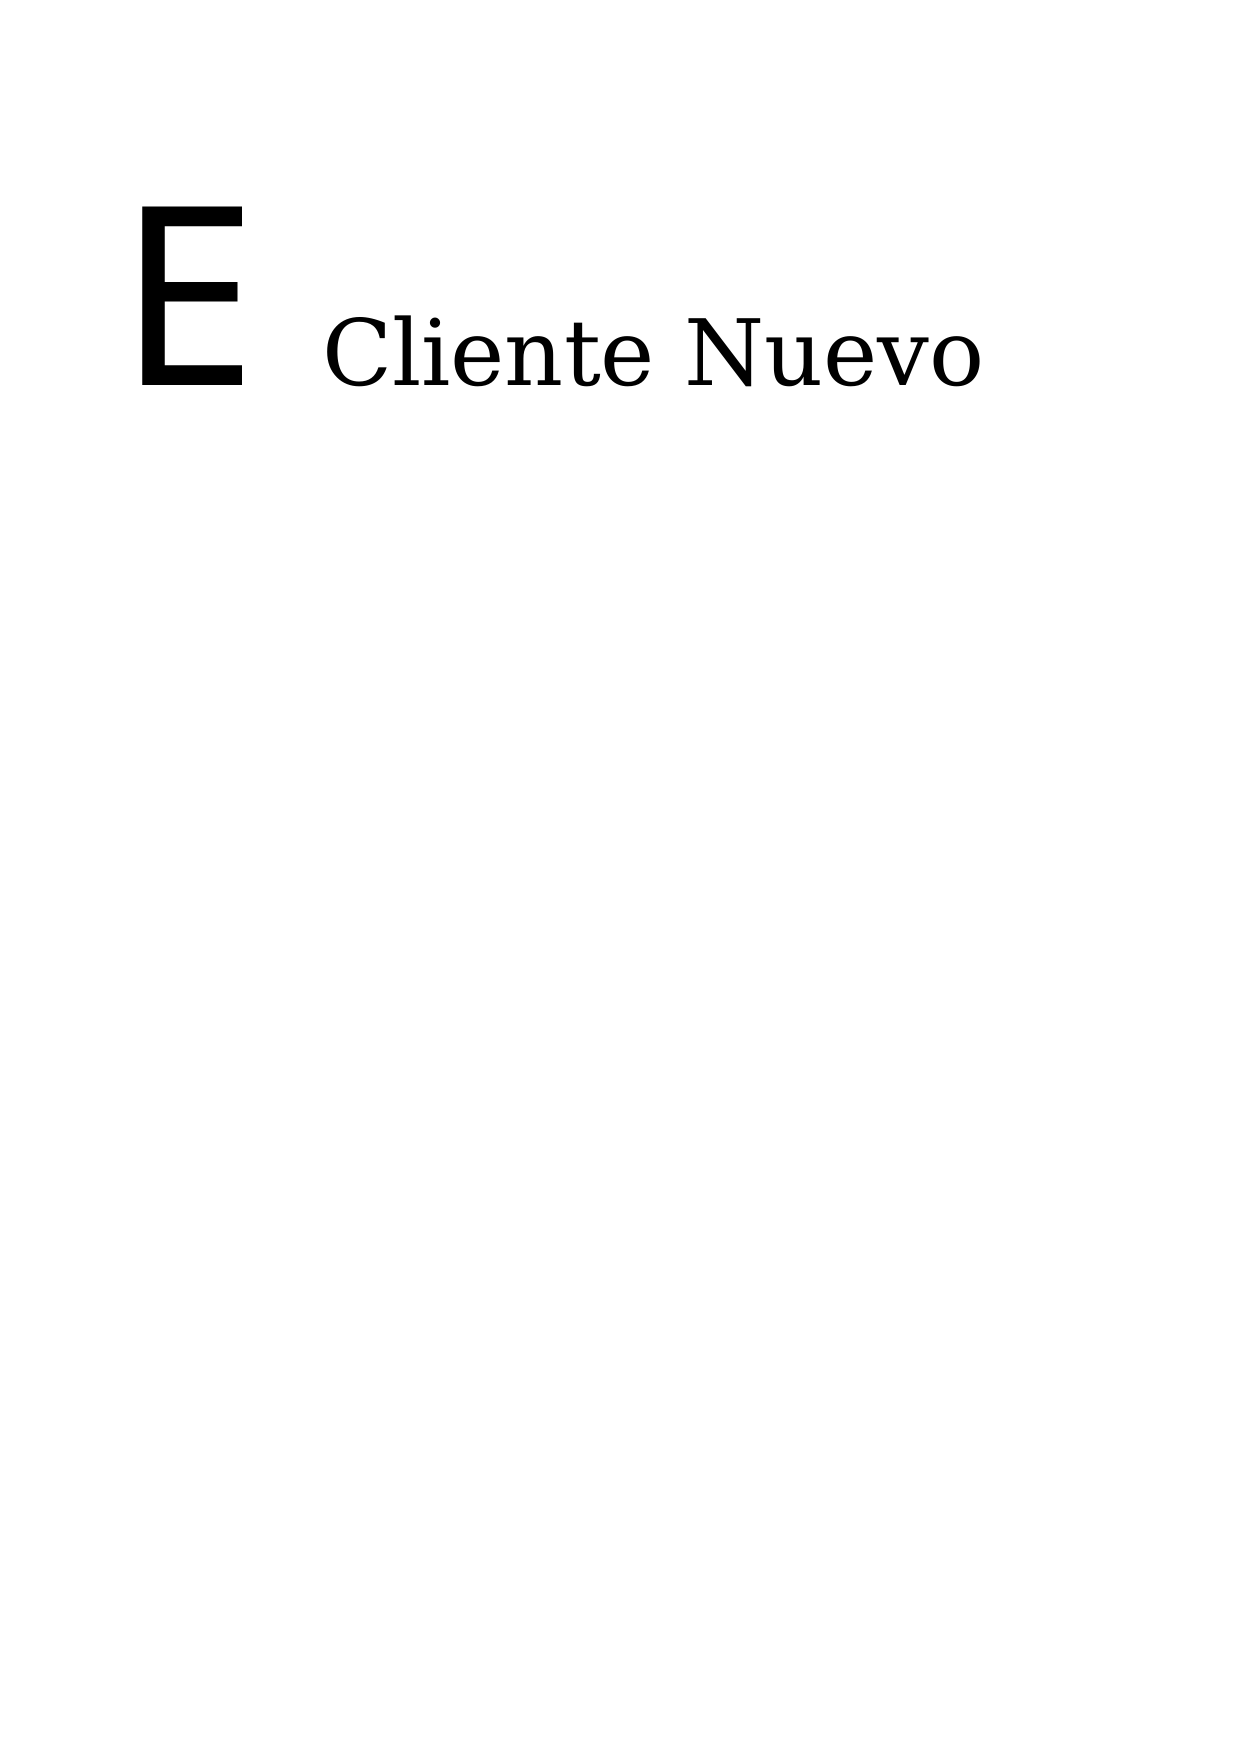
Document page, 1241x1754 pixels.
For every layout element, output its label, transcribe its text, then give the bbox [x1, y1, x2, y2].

text E Cliente Nuevo [118, 118, 1122, 459]
